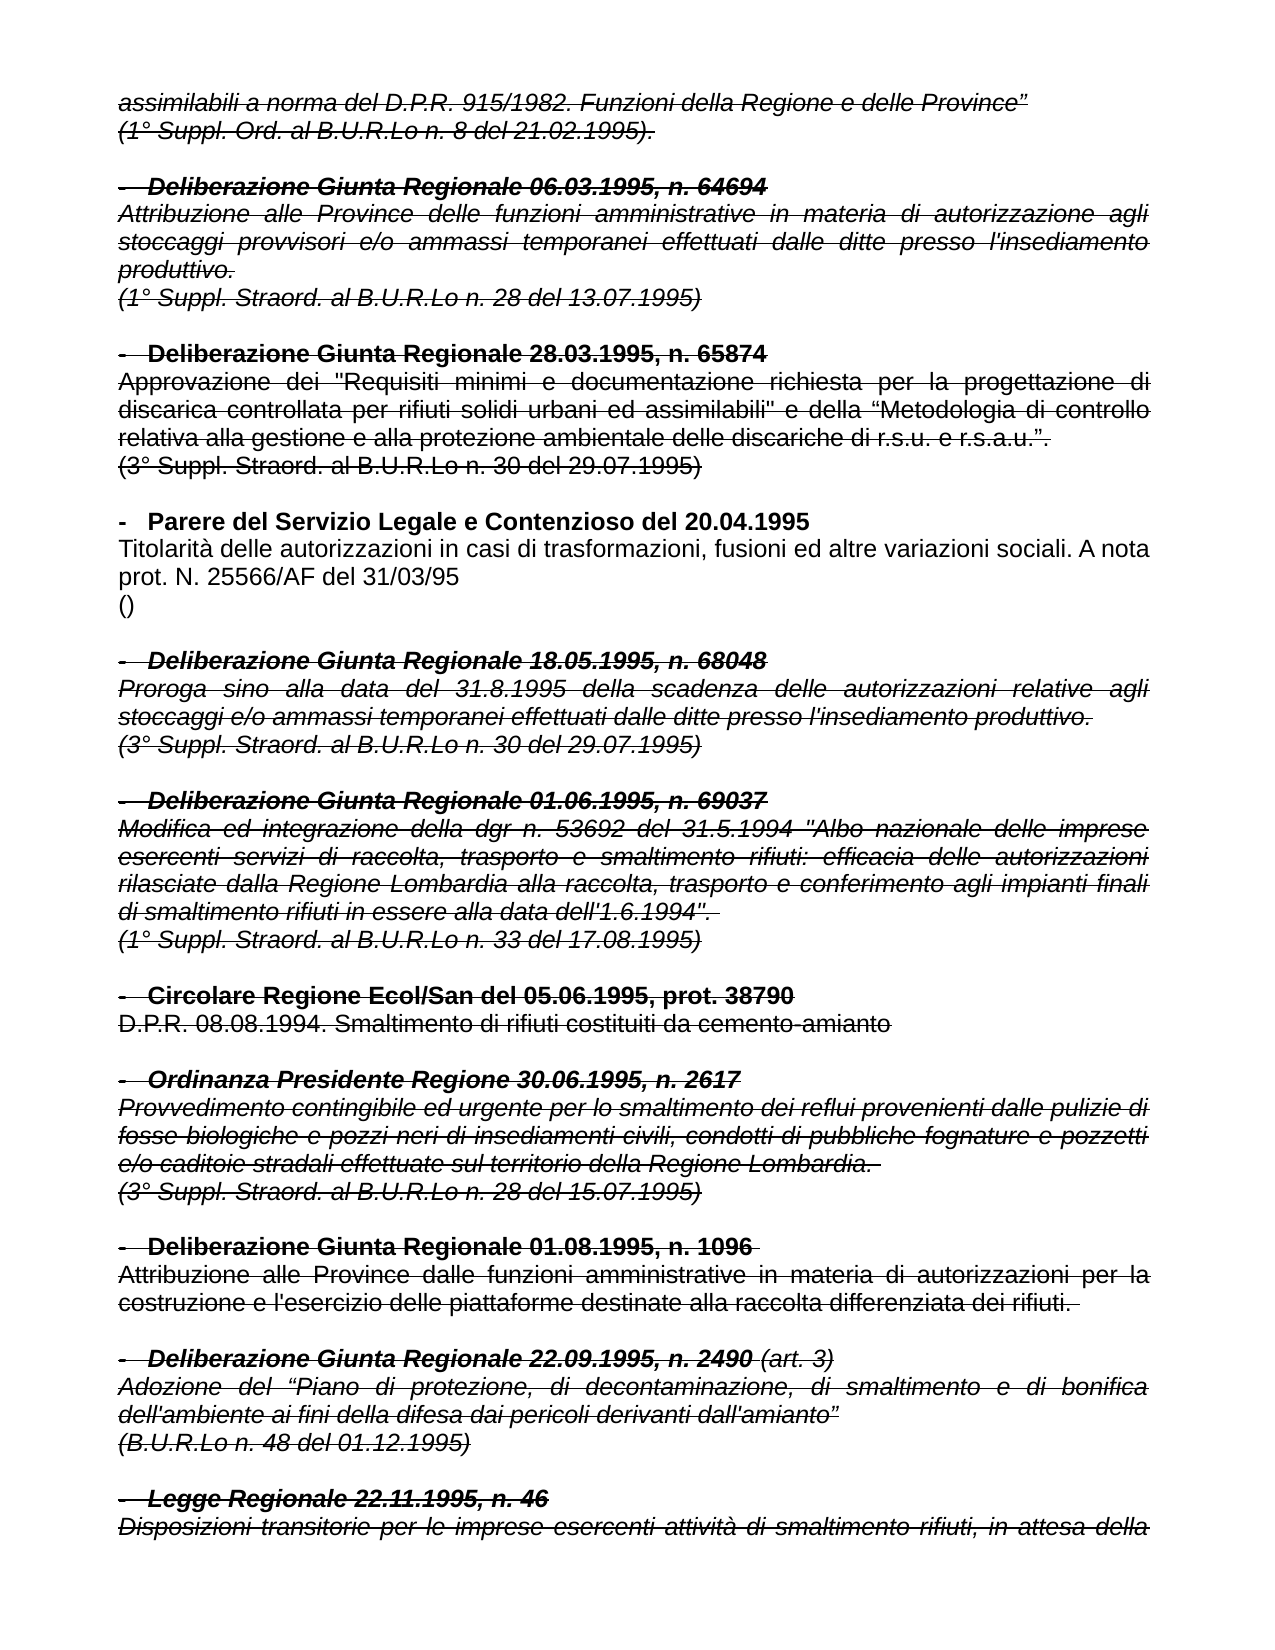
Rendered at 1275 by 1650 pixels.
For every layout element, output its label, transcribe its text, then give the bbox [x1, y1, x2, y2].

text () [118, 591, 1152, 619]
text - Legge Regionale 22.11.1995, n. 46 [118, 1484, 1152, 1512]
text Adozione del “Piano di protezione, di decontaminazione, di smaltimento e di bonifica dell'ambiente ai fini della difesa dai pericoli derivanti dall'amianto” [118, 1373, 1152, 1428]
text (1° Suppl. Ord. al B.U.R.Lo n. 8 del 21.02.1995). [118, 116, 1152, 144]
text - Deliberazione Giunta Regionale 06.03.1995, n. 64694 [118, 172, 1152, 200]
text (3° Suppl. Straord. al B.U.R.Lo n. 28 del 15.07.1995) [118, 1177, 1152, 1205]
text Attribuzione alle Province delle funzioni amministrative in materia di autorizzazione agli stoccaggi provvisori e/o ammassi temporanei effettuati dalle ditte presso l'insediamento produttivo. [118, 200, 1152, 284]
text - Parere del Servizio Legale e Contenzioso del 20.04.1995 [118, 507, 1152, 535]
text Attribuzione alle Province dalle funzioni amministrative in materia di autorizzazioni per la costruzione e l'esercizio delle piattaforme destinate alla raccolta differenziata dei rifiuti. [118, 1261, 1152, 1317]
text (3° Suppl. Straord. al B.U.R.Lo n. 30 del 29.07.1995) [118, 731, 1152, 758]
text Proroga sino alla data del 31.8.1995 della scadenza delle autorizzazioni relative agli stoccaggi e/o ammassi temporanei effettuati dalle ditte presso l'insediamento produttivo. [118, 675, 1152, 731]
text (B.U.R.Lo n. 48 del 01.12.1995) [118, 1428, 1152, 1456]
text Approvazione dei "Requisiti minimi e documentazione richiesta per la progettazione di discarica controllata per rifiuti solidi urbani ed assimilabili" e della “Metodologia di controllo relativa alla gestione e alla protezione ambientale delle discariche di r.s.u. e r.s.a.u.”. [118, 368, 1152, 451]
text - Deliberazione Giunta Regionale 18.05.1995, n. 68048 [118, 647, 1152, 675]
text - Deliberazione Giunta Regionale 01.08.1995, n. 1096 [118, 1233, 1152, 1261]
text (1° Suppl. Straord. al B.U.R.Lo n. 28 del 13.07.1995) [118, 284, 1152, 312]
text - Ordinanza Presidente Regione 30.06.1995, n. 2617 [118, 1066, 1152, 1093]
text - Deliberazione Giunta Regionale 28.03.1995, n. 65874 [118, 340, 1152, 368]
text Disposizioni transitorie per le imprese esercenti attività di smaltimento rifiuti, in attesa della [118, 1512, 1152, 1540]
text (3° Suppl. Straord. al B.U.R.Lo n. 30 del 29.07.1995) [118, 451, 1152, 479]
text Titolarità delle autorizzazioni in casi di trasformazioni, fusioni ed altre variazioni sociali. A nota prot. N. 25566/AF del 31/03/95 [118, 535, 1152, 591]
text D.P.R. 08.08.1994. Smaltimento di rifiuti costituiti da cemento-amianto [118, 1010, 1152, 1038]
text - Deliberazione Giunta Regionale 22.09.1995, n. 2490 (art. 3) [118, 1345, 1152, 1373]
text (1° Suppl. Straord. al B.U.R.Lo n. 33 del 17.08.1995) [118, 926, 1152, 954]
text Modifica ed integrazione della dgr n. 53692 del 31.5.1994 "Albo nazionale delle imprese esercenti servizi di raccolta, trasporto e smaltimento rifiuti: efficacia delle autorizzazioni rilasciate dalla Regione Lombardia alla raccolta, trasporto e conferimento agli impianti finali di smaltimento rifiuti in essere alla data dell'1.6.1994". [118, 814, 1152, 926]
text Provvedimento contingibile ed urgente per lo smaltimento dei reflui provenienti dalle pulizie di fosse biologiche e pozzi neri di insediamenti civili, condotti di pubbliche fognature e pozzetti e/o caditoie stradali effettuate sul territorio della Regione Lombardia. [118, 1093, 1152, 1177]
text - Circolare Regione Ecol/San del 05.06.1995, prot. 38790 [118, 982, 1152, 1010]
text assimilabili a norma del D.P.R. 915/1982. Funzioni della Regione e delle Province” [118, 88, 1152, 116]
text - Deliberazione Giunta Regionale 01.06.1995, n. 69037 [118, 786, 1152, 814]
